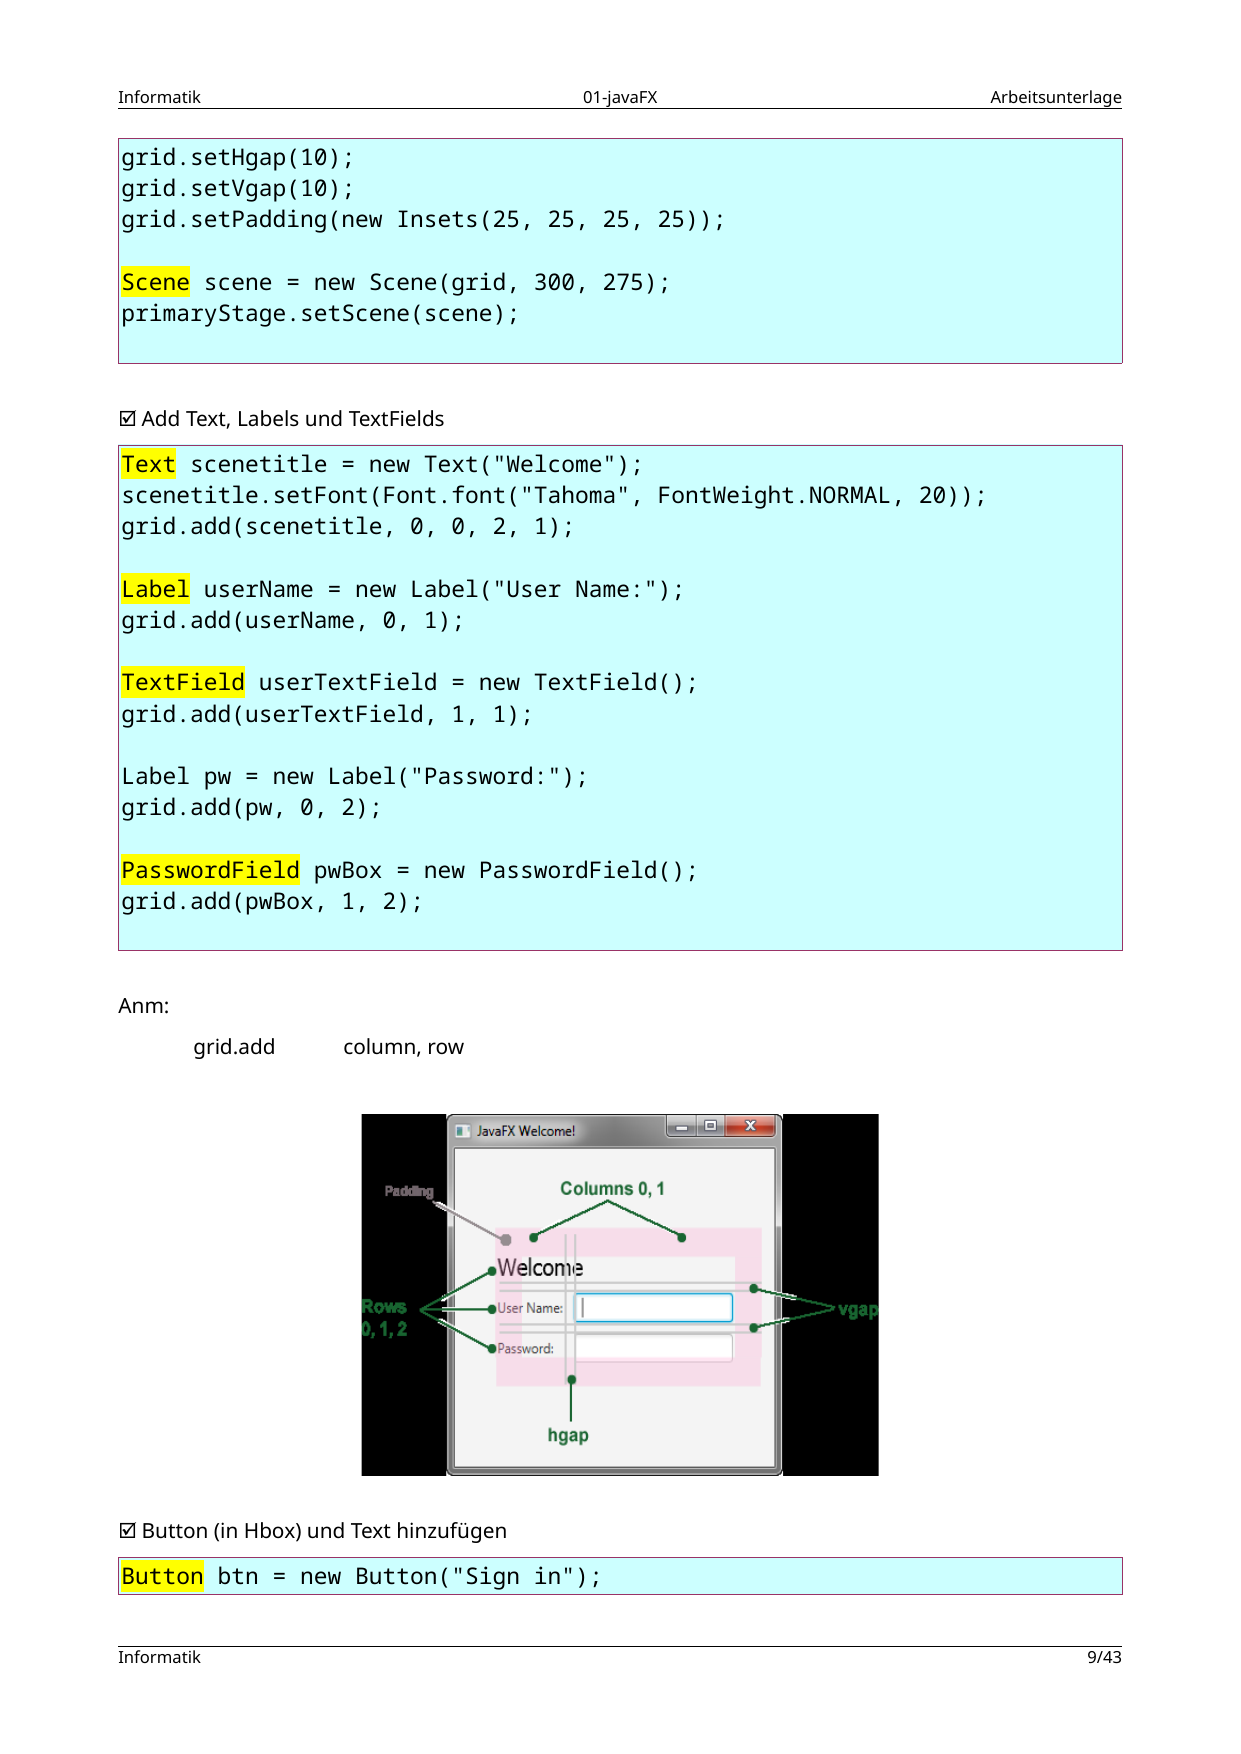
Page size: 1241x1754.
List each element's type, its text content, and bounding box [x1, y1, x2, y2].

text grid.add column, row [118, 1032, 1122, 1061]
text grid.add(userTextField, 1, 1); [119, 694, 1122, 726]
text grid.add(userName, 0, 1); [119, 601, 1122, 632]
text grid.add(pw, 0, 2); [119, 788, 1122, 819]
text Label pw = new Label("Password:"); [119, 757, 1122, 788]
text grid.add(scenetitle, 0, 0, 2, 1); [119, 507, 1122, 538]
text Scene scene = new Scene(grid, 300, 275); [119, 263, 1122, 294]
text grid.setPadding(new Insets(25, 25, 25, 25)); [119, 200, 1122, 232]
text scenetitle.setFont(Font.font("Tahoma", FontWeight.NORMAL, 20)); [119, 476, 1122, 507]
text TextField userTextField = new TextField(); [119, 663, 1122, 694]
text Anm: [118, 992, 1122, 1020]
list Button (in Hbox) und Text hinzufügen [118, 1516, 1122, 1545]
text Text scenetitle = new Text("Welcome"); [119, 446, 1122, 476]
text grid.setHgap(10); [119, 139, 1122, 169]
text Label userName = new Label("User Name:"); [119, 569, 1122, 601]
text PasswordField pwBox = new PasswordField(); [119, 851, 1122, 882]
text Button btn = new Button("Sign in"); [119, 1558, 1122, 1594]
text primaryStage.setScene(scene); [119, 294, 1122, 325]
text grid.setVgap(10); [119, 169, 1122, 200]
picture [361, 1114, 879, 1476]
list Add Text, Labels und TextFields [118, 404, 1122, 432]
text grid.add(pwBox, 1, 2); [119, 882, 1122, 913]
